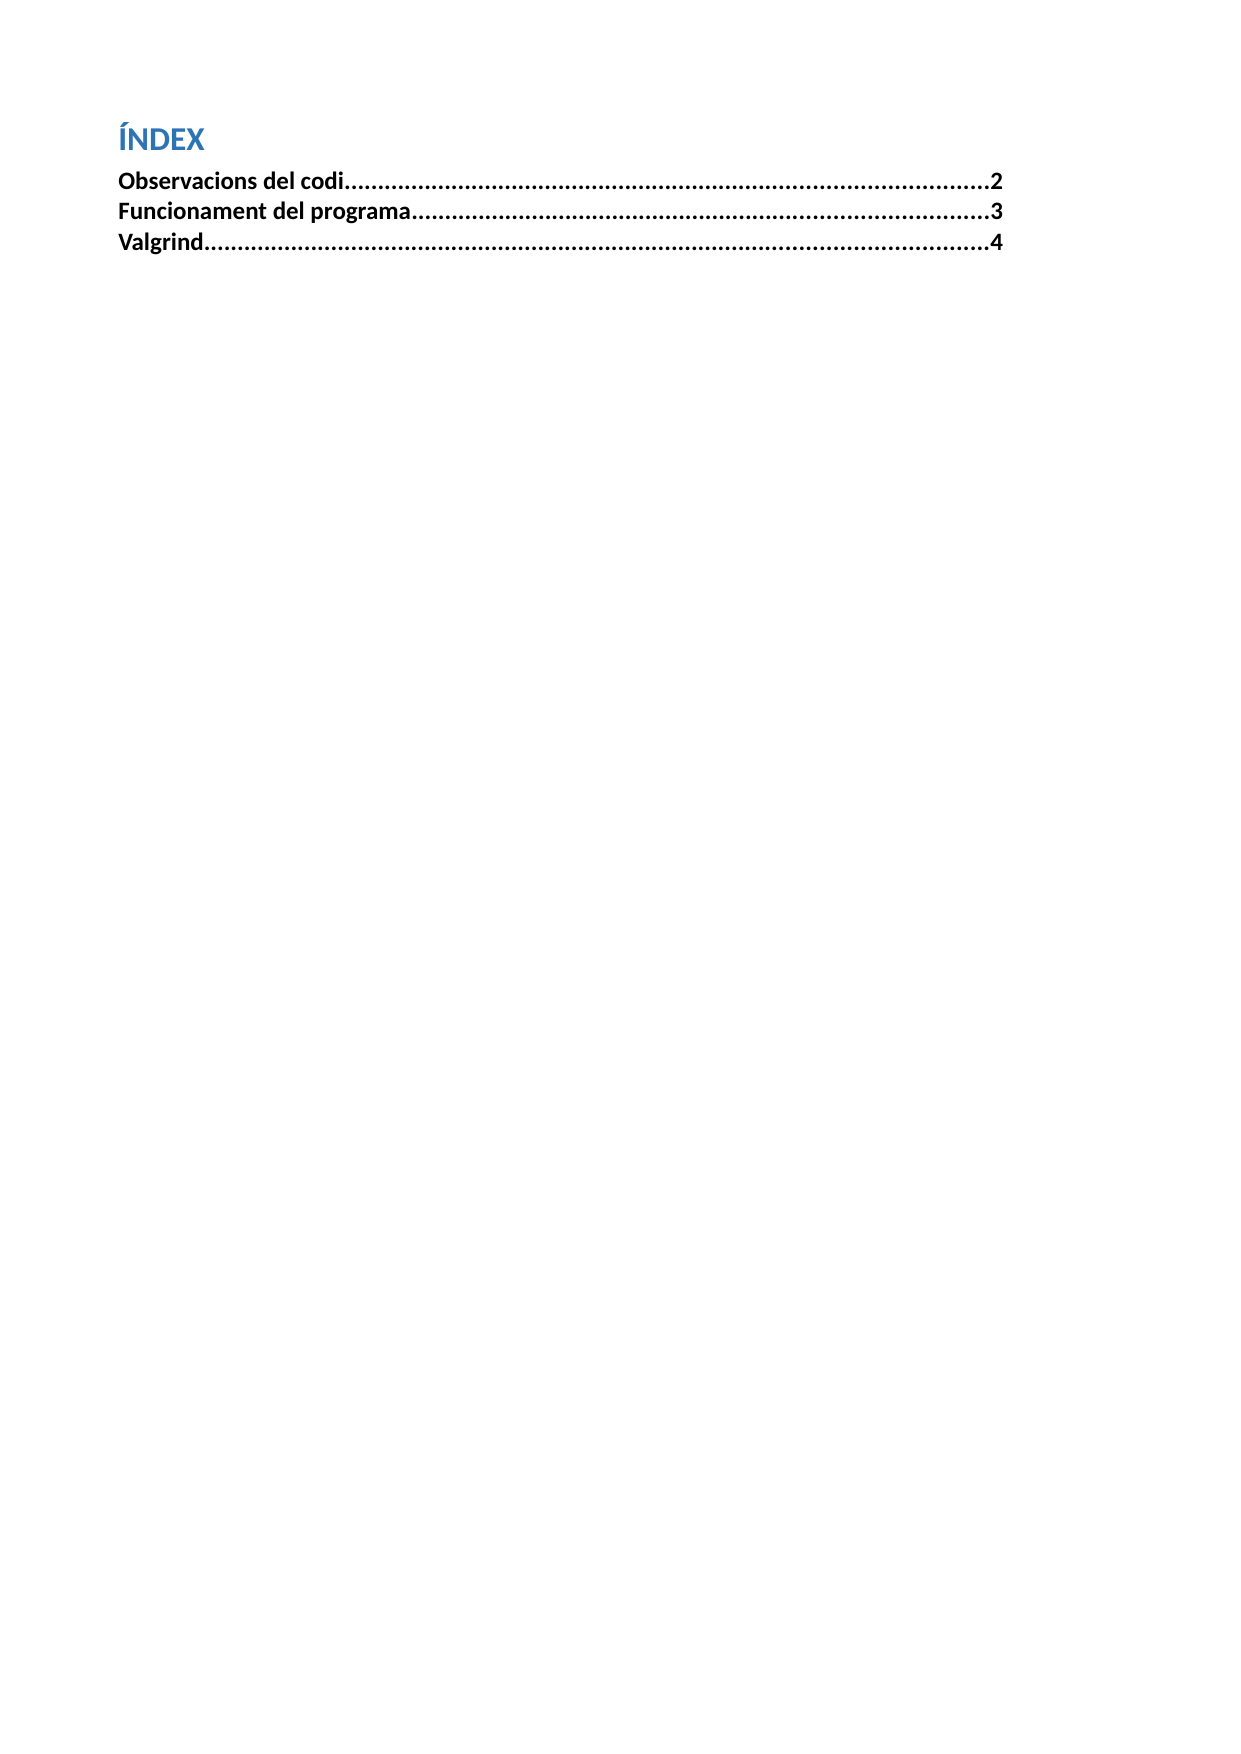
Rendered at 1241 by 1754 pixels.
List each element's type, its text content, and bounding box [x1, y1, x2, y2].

subtitle ÍNDEX [118, 118, 1122, 159]
text Observacions del codi 2 Funcionament del programa 3 Valgrind 4 [118, 165, 1122, 256]
